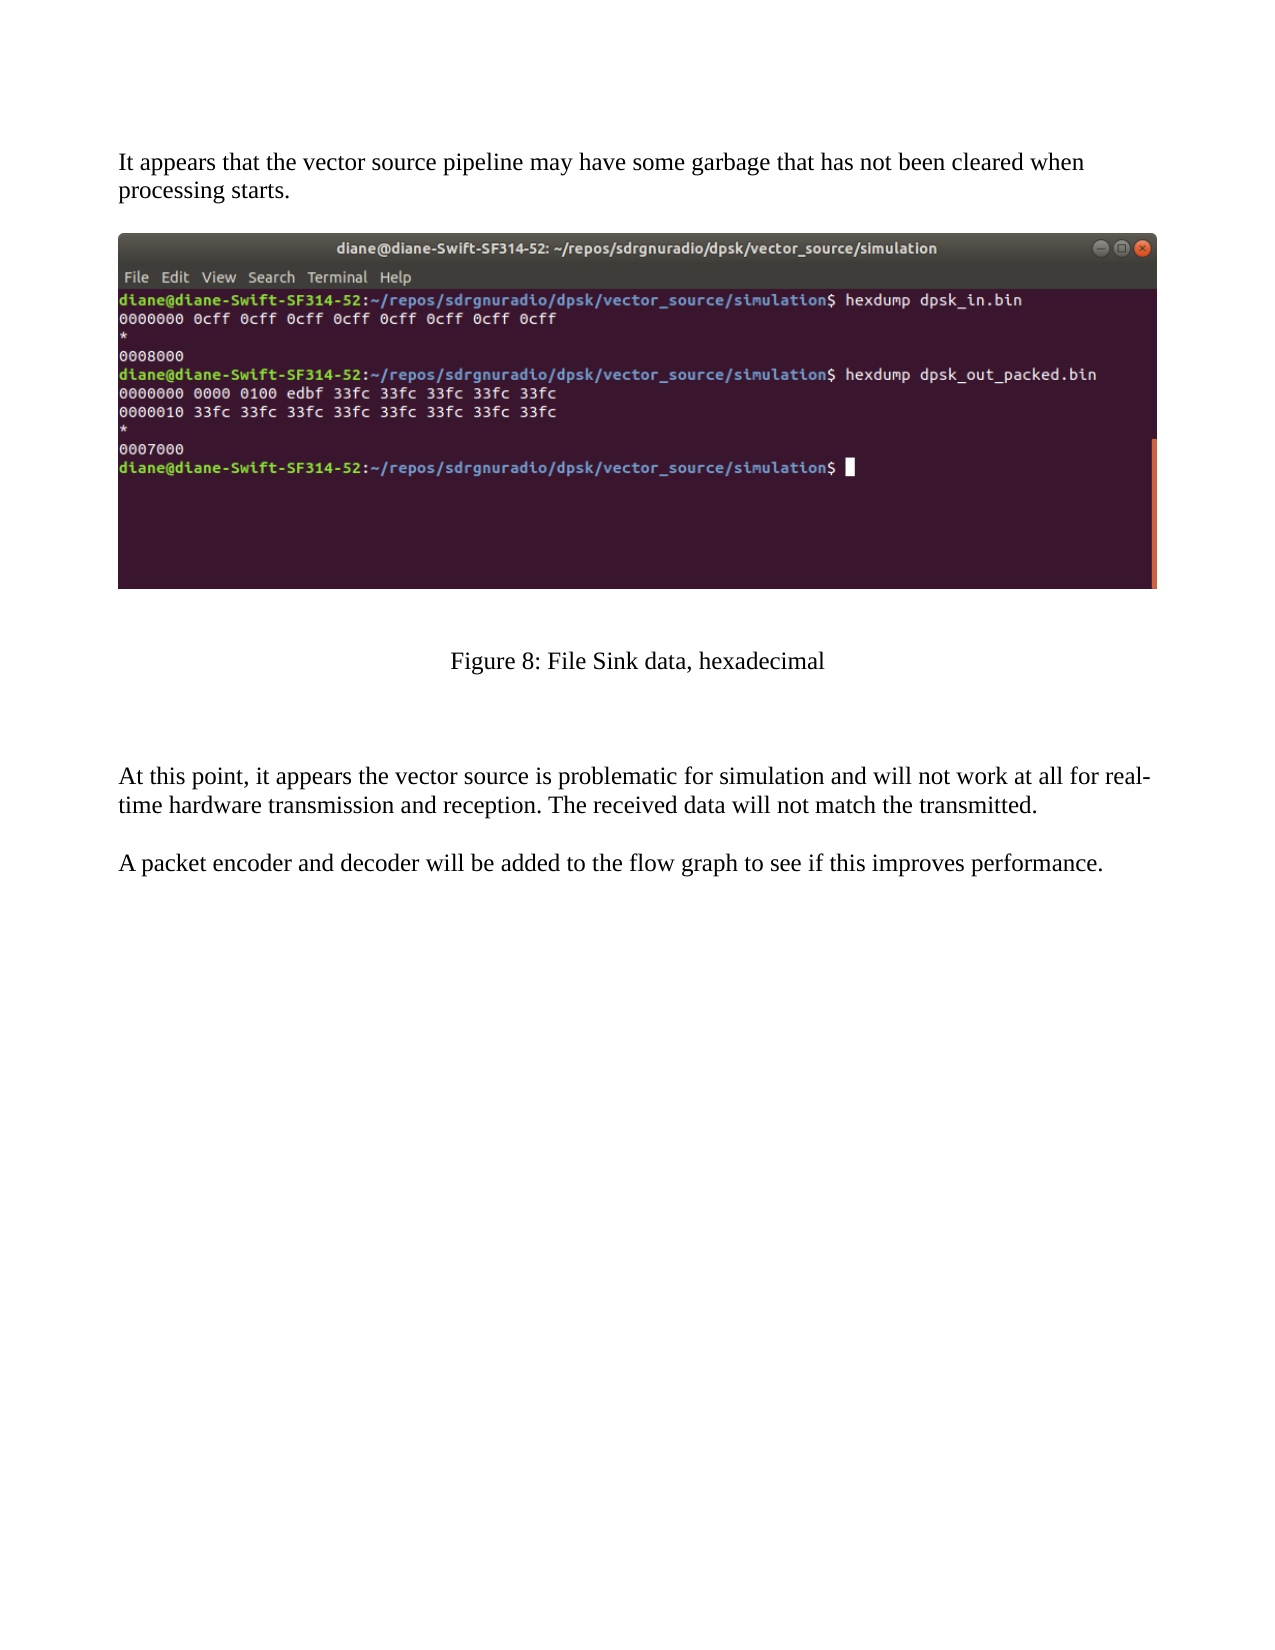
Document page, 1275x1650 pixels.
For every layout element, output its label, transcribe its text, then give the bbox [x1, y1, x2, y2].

text It appears that the vector source pipeline may have some garbage that has not been cleared when processing starts. [118, 147, 1157, 204]
picture [118, 233, 1157, 589]
text A packet encoder and decoder will be added to the flow graph to see if this improves performance. [118, 848, 1157, 876]
text At this point, it appears the vector source is problematic for simulation and will not work at all for real-time hardware transmission and reception. The received data will not match the transmitted. [118, 761, 1157, 819]
text Figure 8: File Sink data, hexadecimal [118, 646, 1157, 675]
